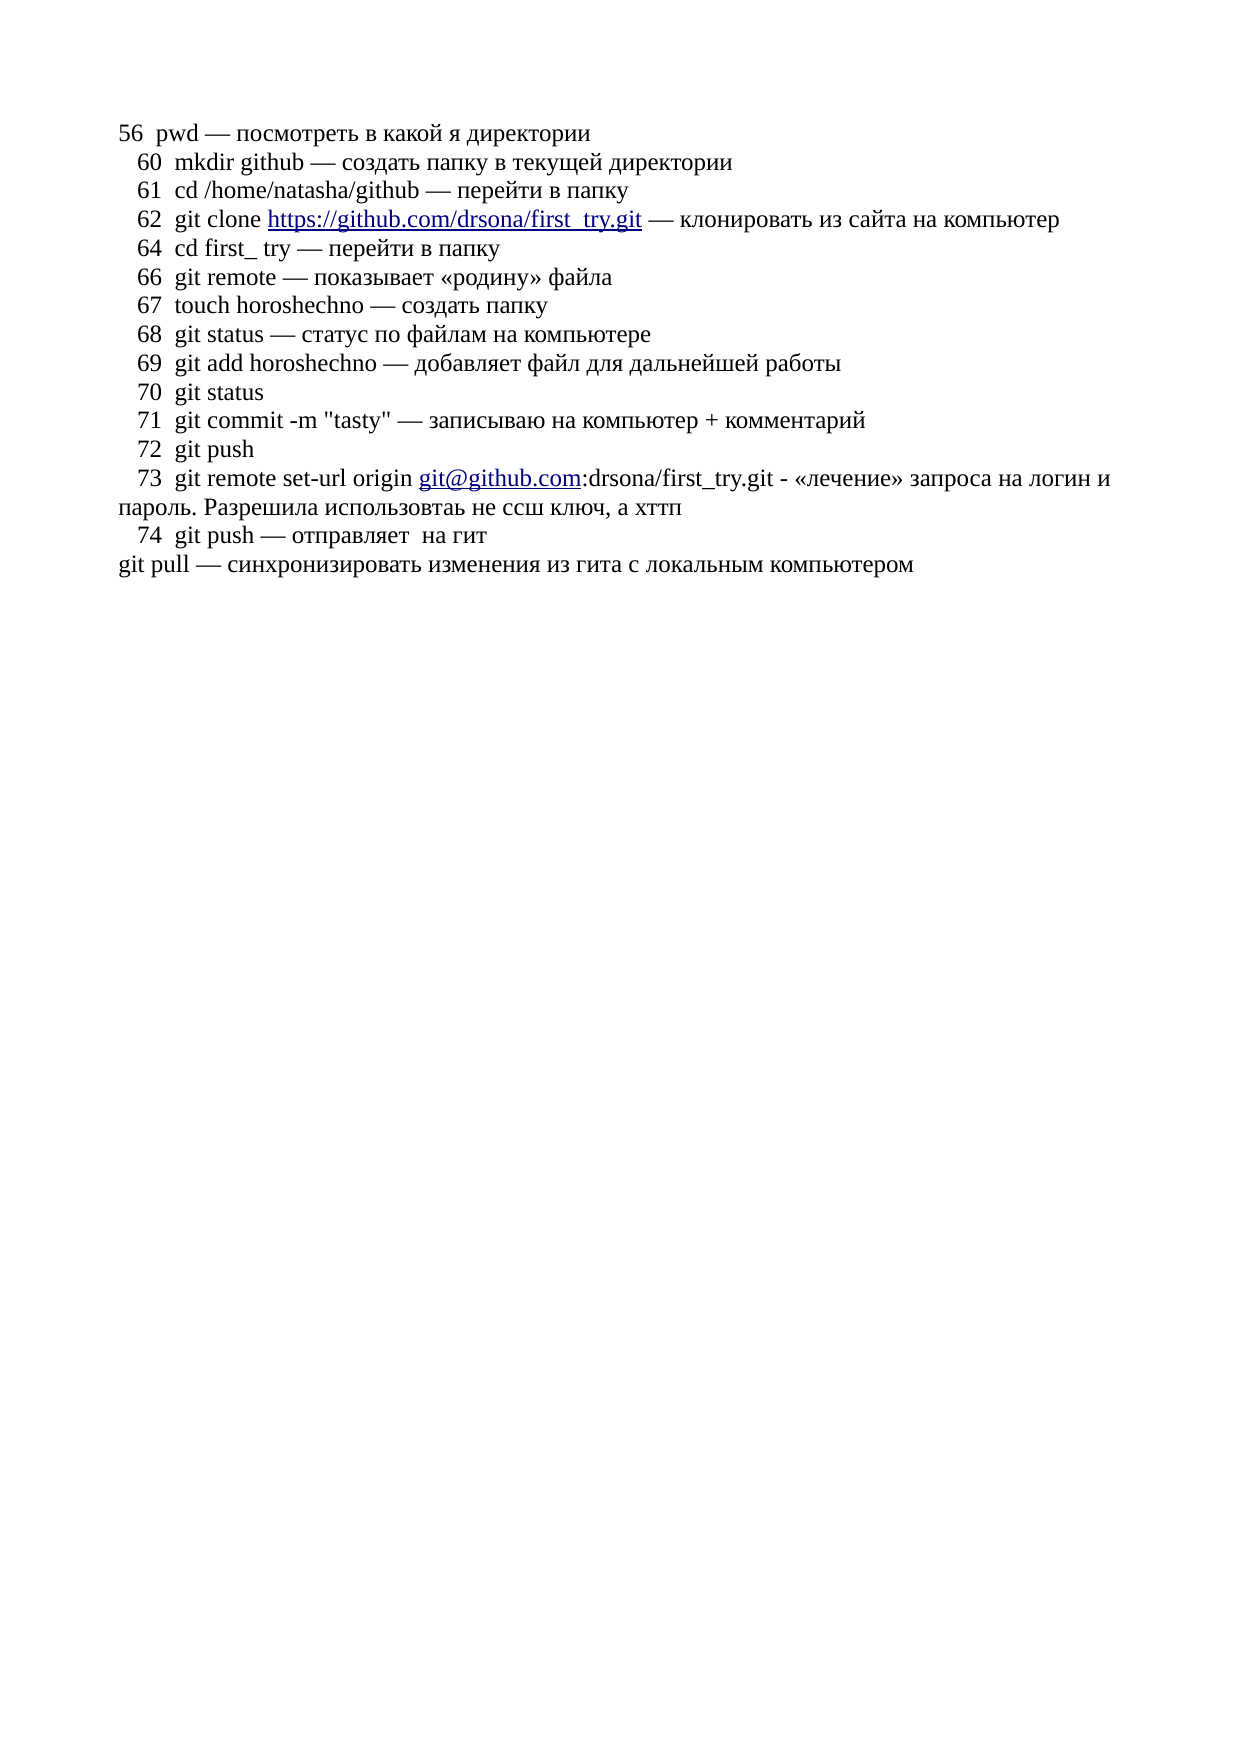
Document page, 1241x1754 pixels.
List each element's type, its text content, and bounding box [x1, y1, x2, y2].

text 56 pwd — посмотреть в какой я директории [118, 118, 1122, 147]
text 73 git remote set-url origin git@github.com:drsona/first_try.git - «лечение» запроса на логин и пароль. Разрешила использовтаь не ссш ключ, а хттп [118, 463, 1122, 521]
text 64 cd first_ try — перейти в папку [118, 233, 1122, 262]
text 61 cd /home/natasha/github — перейти в папку [118, 176, 1122, 204]
text 71 git commit -m "tasty" — записываю на компьютер + комментарий [118, 406, 1122, 434]
text 74 git push — отправляет на гит [118, 521, 1122, 549]
text git pull — синхронизировать изменения из гита с локальным компьютером [118, 549, 1122, 578]
text 62 git clone https://github.com/drsona/first_try.git — клонировать из сайта на компьютер [118, 204, 1122, 233]
text 70 git status [118, 377, 1122, 406]
text 69 git add horoshechno — добавляет файл для дальнейшей работы [118, 348, 1122, 377]
text 72 git push [118, 434, 1122, 463]
text 67 touch horoshechno — создать папку [118, 291, 1122, 319]
text 66 git remote — показывает «родину» файла [118, 262, 1122, 291]
text 68 git status — статус по файлам на компьютере [118, 319, 1122, 348]
text 60 mkdir github — создать папку в текущей директории [118, 147, 1122, 176]
